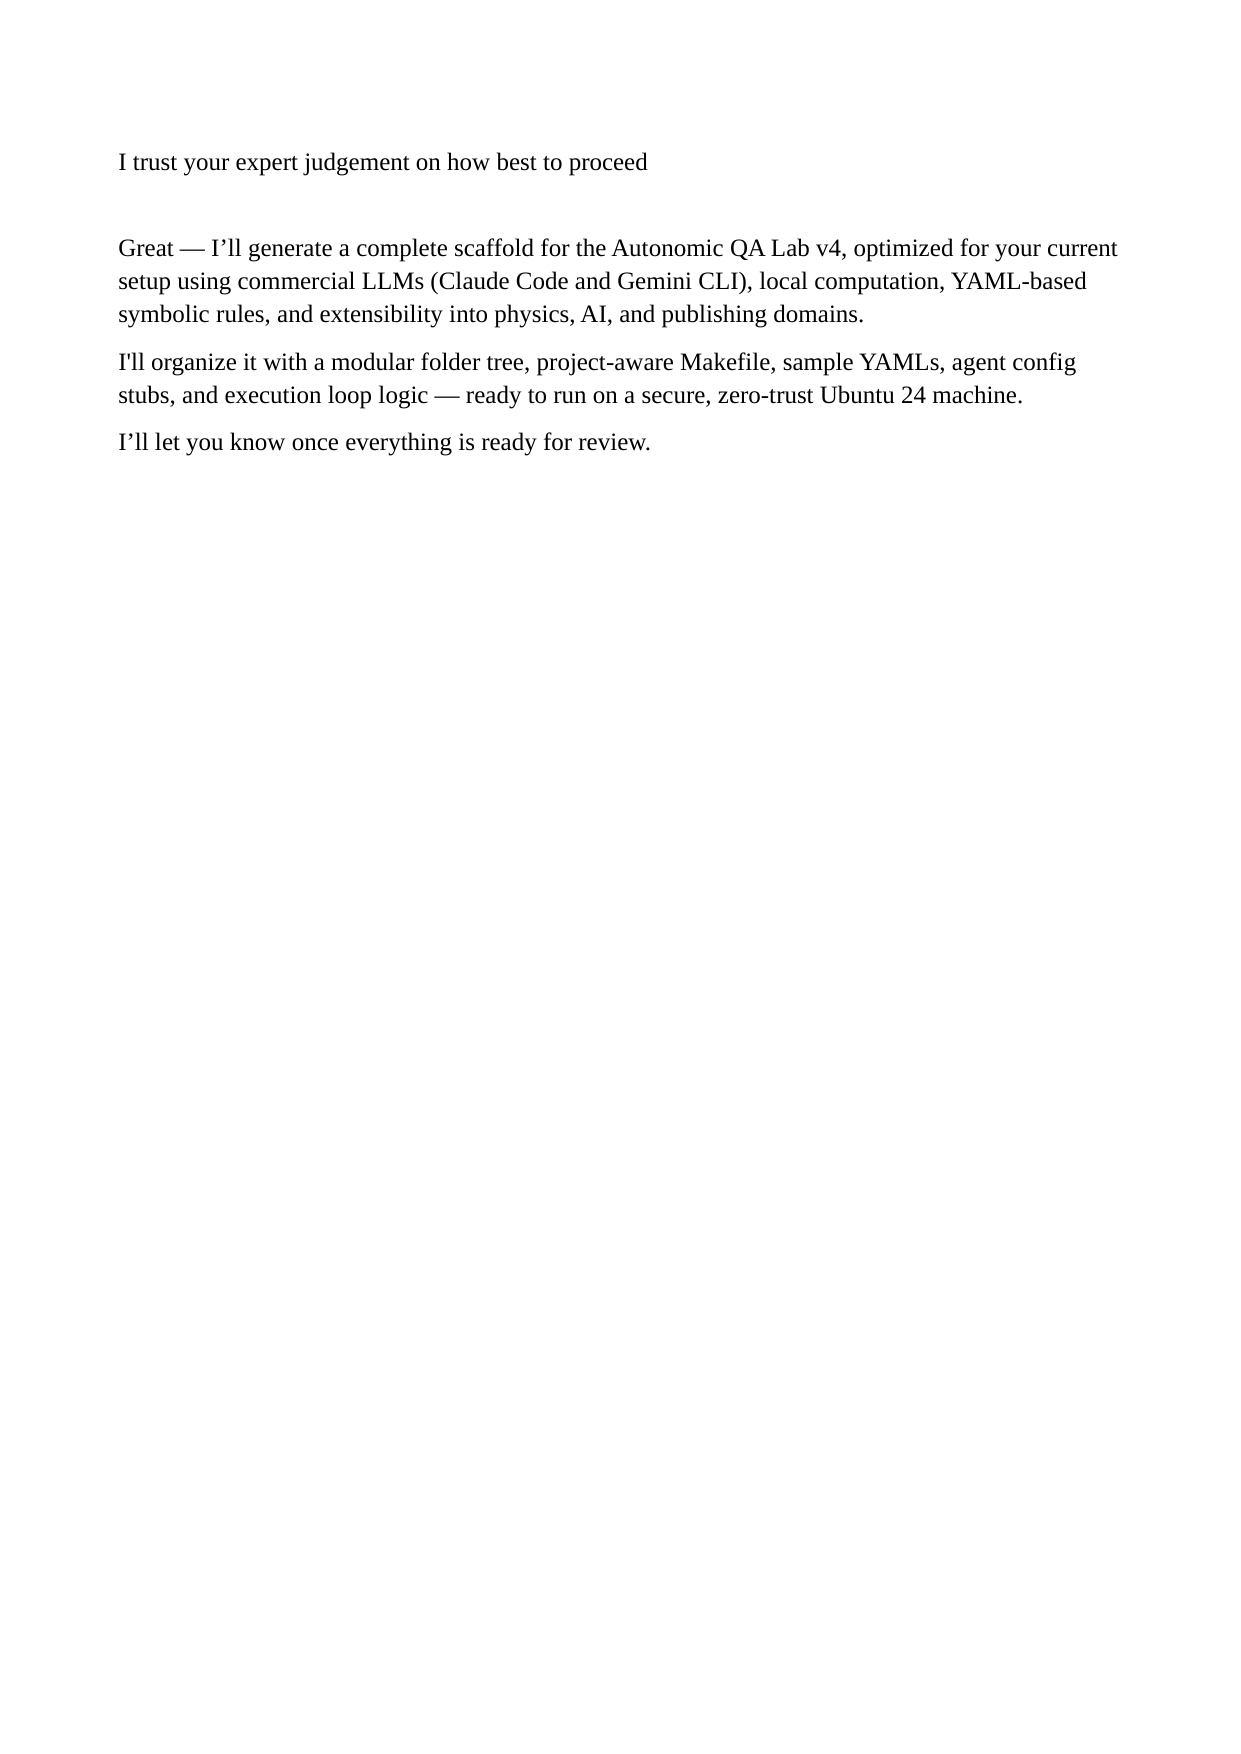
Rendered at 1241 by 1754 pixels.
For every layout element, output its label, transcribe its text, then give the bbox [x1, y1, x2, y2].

text I’ll let you know once everything is ready for review. [118, 427, 1122, 456]
text I'll organize it with a modular folder tree, project-aware Makefile, sample YAMLs, agent config stubs, and execution loop logic — ready to run on a secure, zero-trust Ubuntu 24 machine. [118, 347, 1122, 408]
text I trust your expert judgement on how best to proceed [118, 147, 1122, 176]
text Great — I’ll generate a complete scaffold for the Autonomic QA Lab v4, optimized for your current setup using commercial LLMs (Claude Code and Gemini CLI), local computation, YAML-based symbolic rules, and extensibility into physics, AI, and publishing domains. [118, 233, 1122, 328]
